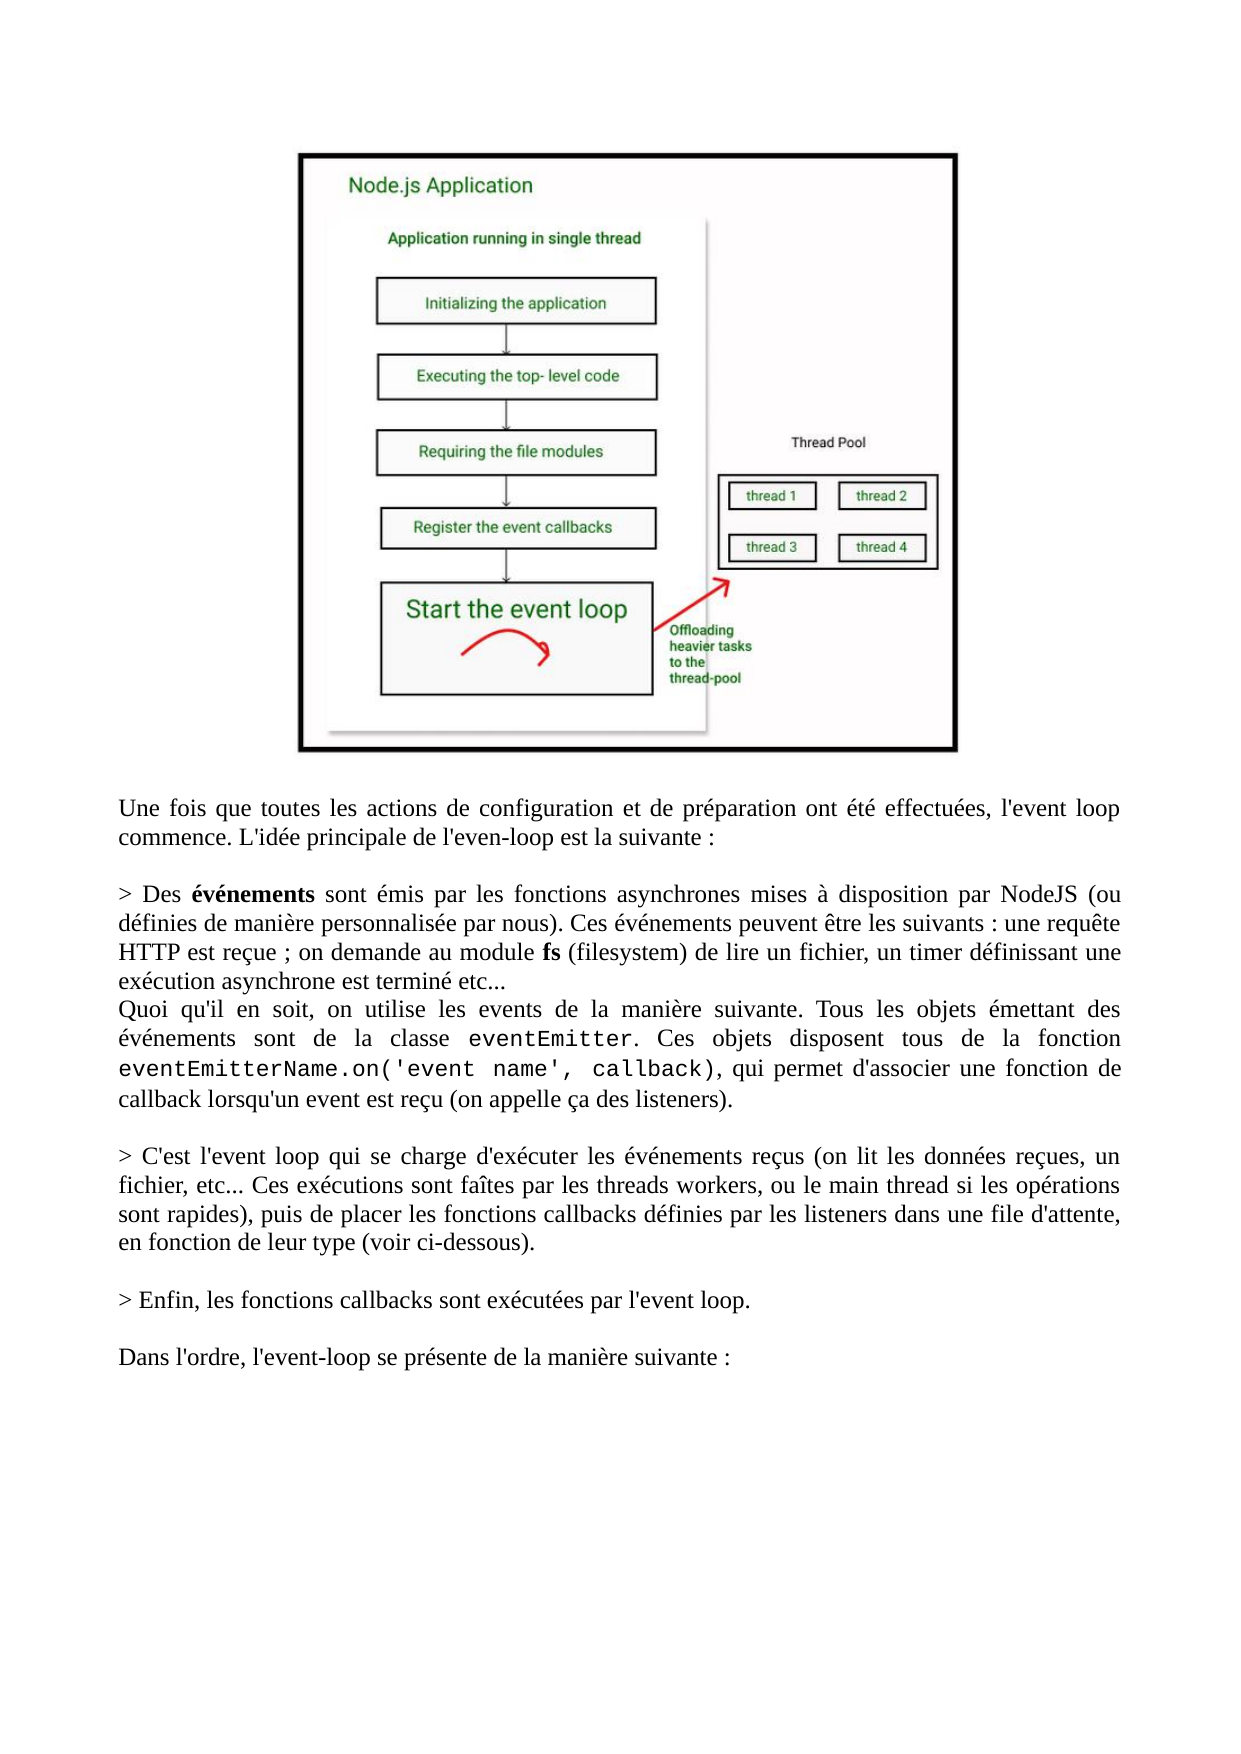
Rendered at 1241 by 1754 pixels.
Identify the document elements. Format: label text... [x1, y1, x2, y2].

text Une fois que toutes les actions de configuration et de préparation ont été effectuées, l'event loop commence. L'idée principale de l'even-loop est la suivante : [118, 793, 1122, 851]
text > Enfin, les fonctions callbacks sont exécutées par l'event loop. [118, 1285, 1122, 1314]
text > C'est l'event loop qui se charge d'exécuter les événements reçus (on lit les données reçues, un fichier, etc... Ces exécutions sont faîtes par les threads workers, ou le main thread si les opérations sont rapides), puis de placer les fonctions callbacks définies par les listeners dans une file d'attente, en fonction de leur type (voir ci-dessous). [118, 1141, 1122, 1256]
text > Des événements sont émis par les fonctions asynchrones mises à disposition par NodeJS (ou définies de manière personnalisée par nous). Ces événements peuvent être les suivants : une requête HTTP est reçue ; on demande au module fs (filesystem) de lire un fichier, un timer définissant une exécution asynchrone est terminé etc... [118, 879, 1122, 994]
picture [248, 118, 992, 765]
text Quoi qu'il en soit, on utilise les events de la manière suivante. Tous les objets émettant des événements sont de la classe eventEmitter. Ces objets disposent tous de la fonction eventEmitterName.on('event name', callback), qui permet d'associer une fonction de callback lorsqu'un event est reçu (on appelle ça des listeners). [118, 994, 1122, 1112]
text Dans l'ordre, l'event-loop se présente de la manière suivante : [118, 1342, 1122, 1371]
